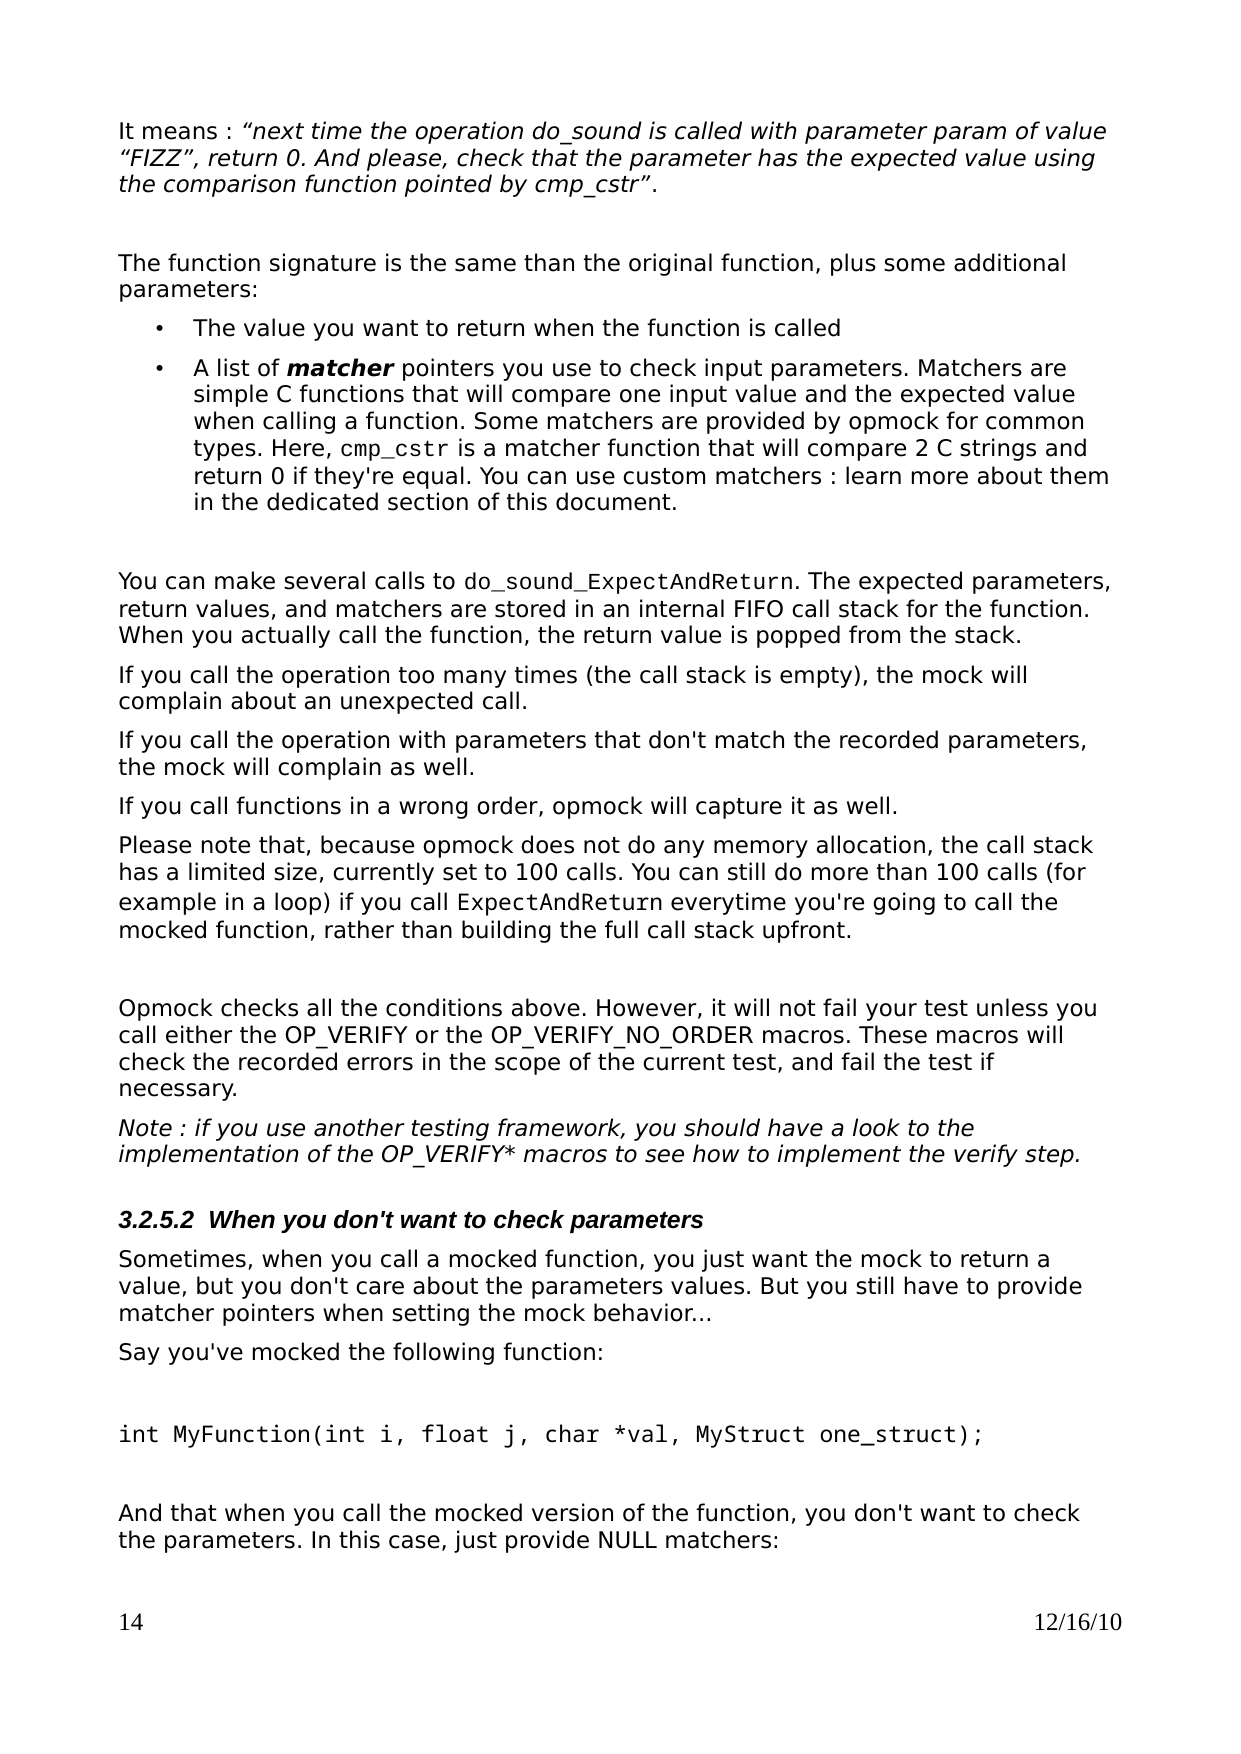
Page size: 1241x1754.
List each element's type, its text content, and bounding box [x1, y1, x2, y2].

text If you call the operation too many times (the call stack is empty), the mock will complain about an unexpected call. [118, 662, 1122, 715]
text Opmock checks all the conditions above. However, it will not fail your test unless you call either the OP_VERIFY or the OP_VERIFY_NO_ORDER macros. These macros will check the recorded errors in the scope of the current test, and fail the test if necessary. [118, 996, 1122, 1102]
text int MyFunction(int i, float j, char *val, MyStruct one_struct); [118, 1417, 1122, 1449]
text It means : “next time the operation do_sound is called with parameter param of value “FIZZ”, return 0. And please, check that the parameter has the expected value using the comparison function pointed by cmp_cstr”. [118, 118, 1122, 198]
text If you call the operation with parameters that don't match the recorded parameters, the mock will complain as well. [118, 728, 1122, 781]
text Note : if you use another testing framework, you should have a look to the implementation of the OP_VERIFY* macros to see how to implement the verify step. [118, 1115, 1122, 1168]
list The value you want to return when the function is called [156, 316, 1122, 342]
text If you call functions in a wrong order, opmock will capture it as well. [118, 793, 1122, 820]
text And that when you call the mocked version of the function, you don't want to check the parameters. In this case, just provide NULL matchers: [118, 1500, 1122, 1554]
subtitle When you don't want to check parameters [118, 1206, 1122, 1234]
text The function signature is the same than the original function, plus some additional parameters: [118, 250, 1122, 303]
text Say you've mocked the following function: [118, 1339, 1122, 1366]
list A list of matcher pointers you use to check input parameters. Matchers are simple C functions that will compare one input value and the expected value when calling a function. Some matchers are provided by opmock for common types. Here, cmp_cstr is a matcher function that will compare 2 C strings and return 0 if they're equal. You can use custom matchers : learn more about them in the dedicated section of this document. [156, 355, 1122, 516]
text You can make several calls to do_sound_ExpectAndReturn. The expected parameters, return values, and matchers are stored in an internal FIFO call stack for the function. When you actually call the function, the return value is popped from the stack. [118, 568, 1122, 649]
text Sometimes, when you call a mocked function, you just want the mock to return a value, but you don't care about the parameters values. But you still have to provide matcher pointers when setting the mock behavior... [118, 1247, 1122, 1327]
text Please note that, because opmock does not do any memory allocation, the call stack has a limited size, currently set to 100 calls. You can still do more than 100 calls (for example in a loop) if you call ExpectAndReturn everytime you're going to call the mocked function, rather than building the full call stack upfront. [118, 833, 1122, 944]
